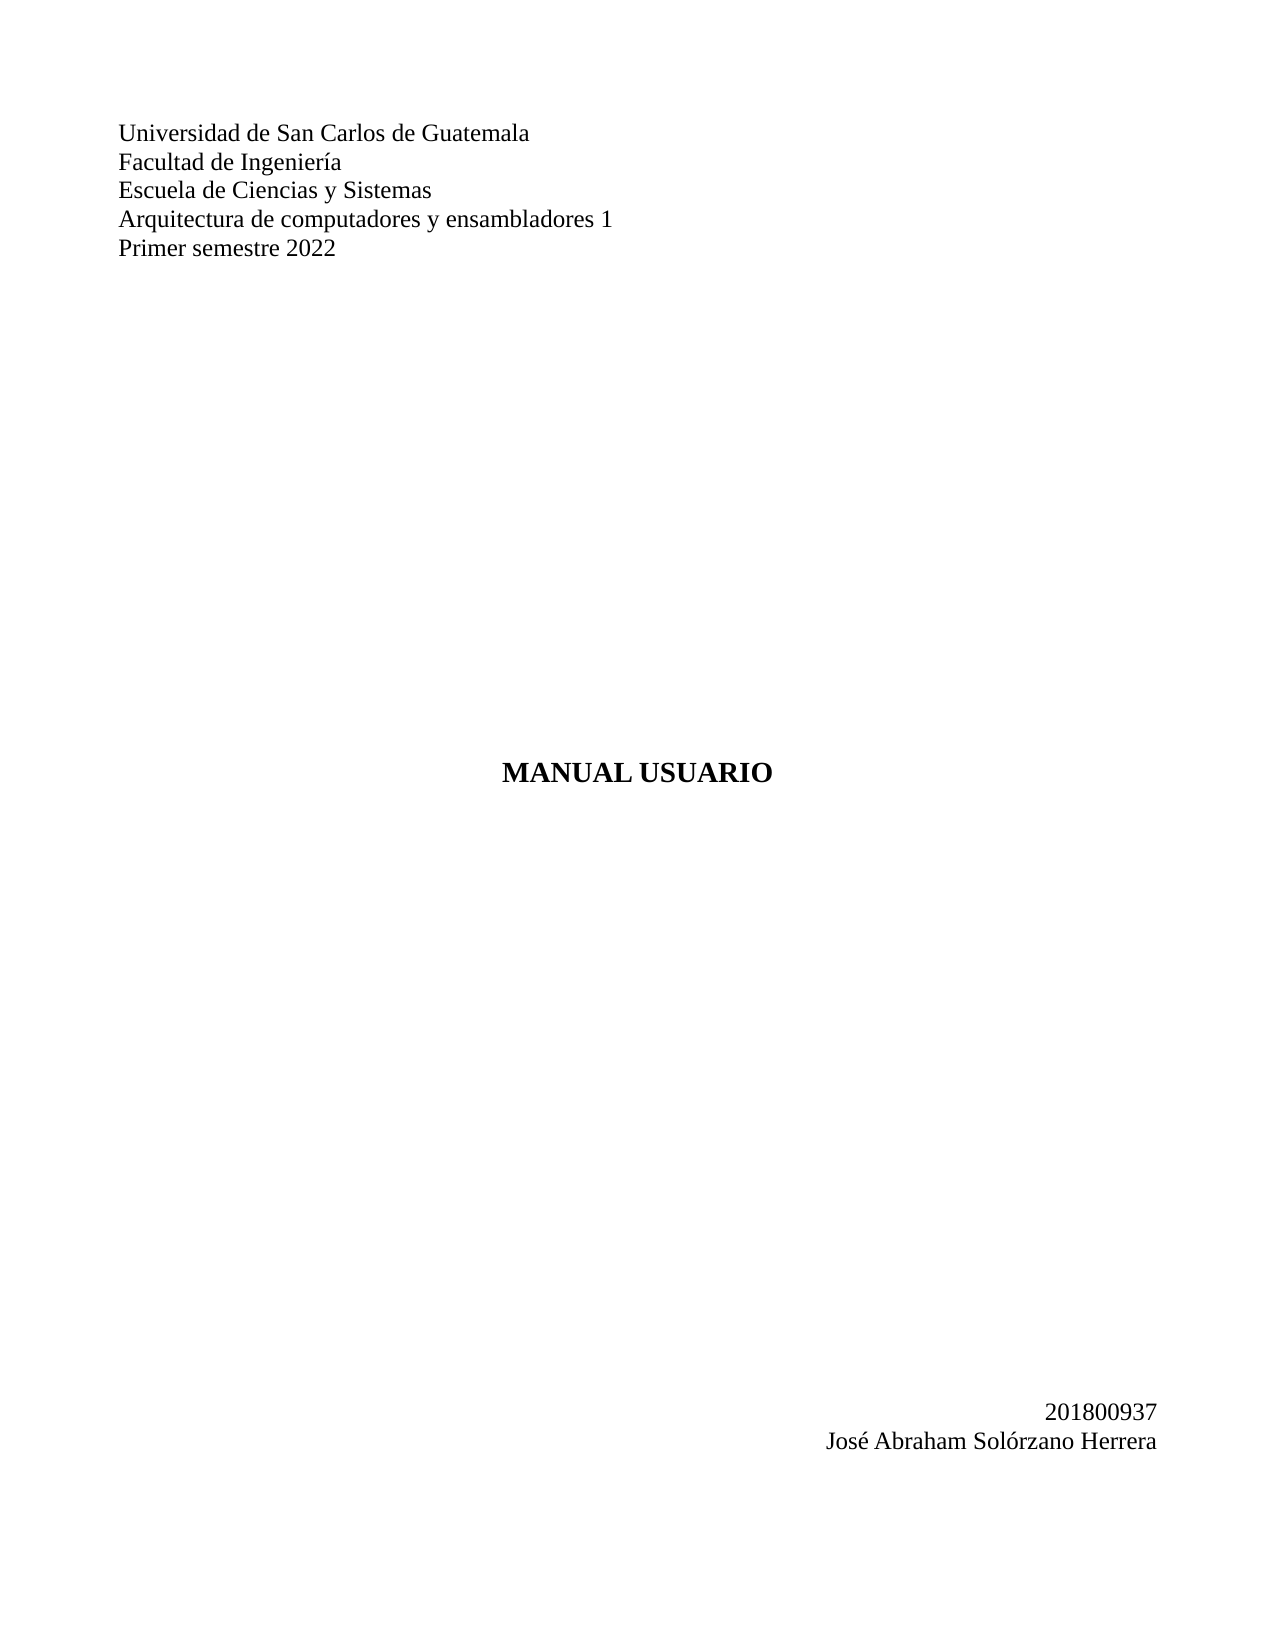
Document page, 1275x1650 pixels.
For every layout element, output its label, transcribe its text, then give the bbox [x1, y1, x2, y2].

text MANUAL USUARIO [118, 755, 1157, 789]
text Facultad de Ingeniería [118, 147, 1157, 176]
text 201800937 [118, 1397, 1157, 1426]
text José Abraham Solórzano Herrera [118, 1426, 1157, 1455]
text Primer semestre 2022 [118, 233, 1157, 262]
text Escuela de Ciencias y Sistemas [118, 176, 1157, 204]
text Universidad de San Carlos de Guatemala [118, 118, 1157, 147]
text Arquitectura de computadores y ensambladores 1 [118, 204, 1157, 233]
